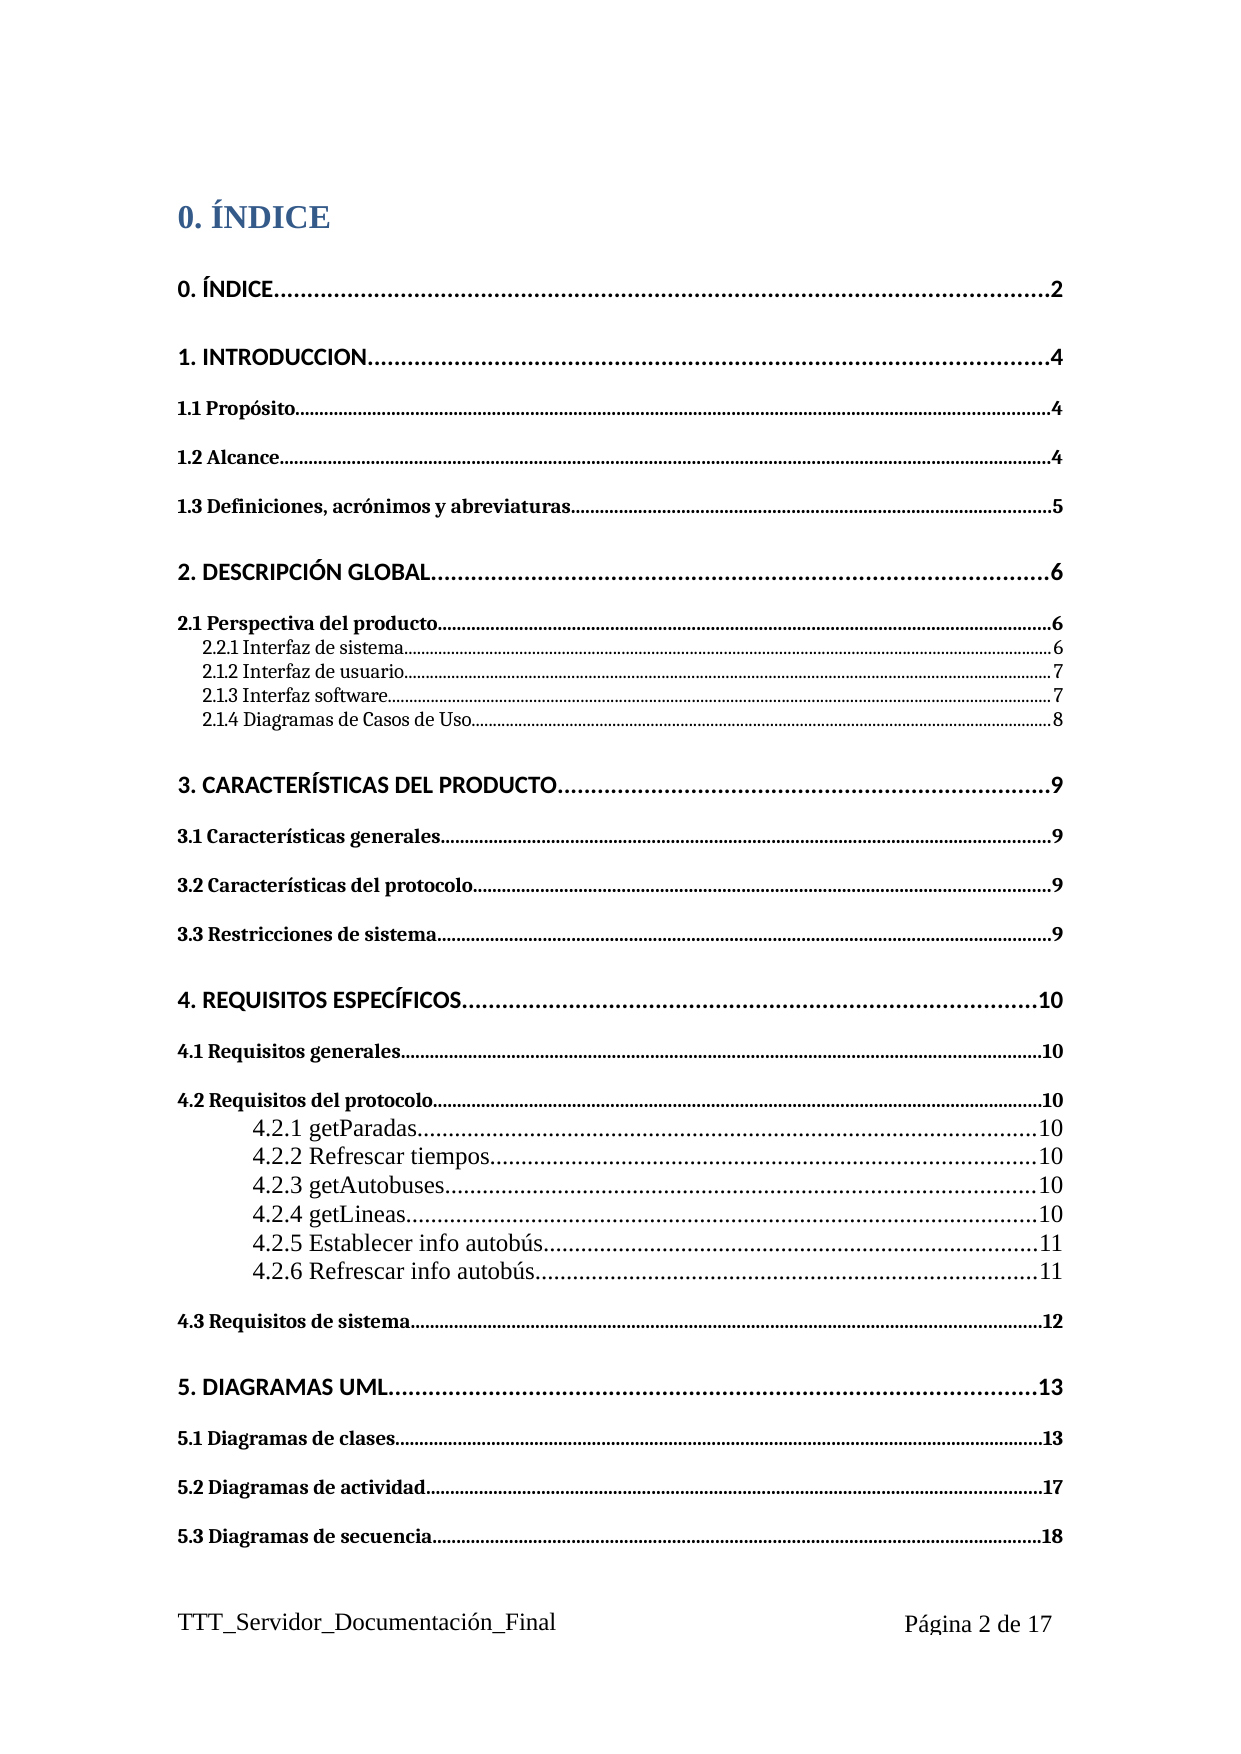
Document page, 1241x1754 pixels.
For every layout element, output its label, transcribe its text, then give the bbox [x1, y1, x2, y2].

text 3.3 Restricciones de sistema 9 [177, 923, 1063, 947]
text 0. ÍNDICE 2 [177, 273, 1063, 304]
text 4.2.3 getAutobuses 10 [252, 1170, 1063, 1199]
text 4. REQUISITOS ESPECÍFICOS 10 [177, 984, 1063, 1015]
text 1.3 Definiciones, acrónimos y abreviaturas 5 [177, 495, 1063, 519]
text 4.3 Requisitos de sistema 12 [177, 1310, 1063, 1334]
text 4.2.5 Establecer info autobús 11 [252, 1228, 1063, 1256]
text 4.2.1 getParadas 10 [252, 1113, 1063, 1141]
text 4.1 Requisitos generales 10 [177, 1040, 1063, 1064]
text 2.1 Perspectiva del producto 6 [177, 612, 1063, 636]
text 2. DESCRIPCIÓN GLOBAL 6 [177, 556, 1063, 587]
text 1.1 Propósito 4 [177, 397, 1063, 421]
text 5.2 Diagramas de actividad 17 [177, 1476, 1063, 1500]
text 4.2 Requisitos del protocolo 10 [177, 1089, 1063, 1113]
subtitle 0. ÍNDICE [177, 198, 1063, 236]
text 2.1.4 Diagramas de Casos de Uso 8 [202, 708, 1063, 732]
text 1.2 Alcance 4 [177, 446, 1063, 470]
text 2.1.2 Interfaz de usuario 7 [202, 660, 1063, 684]
text 2.2.1 Interfaz de sistema 6 [202, 636, 1063, 660]
text 3. CARACTERÍSTICAS DEL PRODUCTO 9 [177, 769, 1063, 800]
text 1. INTRODUCCION 4 [177, 342, 1063, 372]
text 5.1 Diagramas de clases 13 [177, 1427, 1063, 1451]
text 5.3 Diagramas de secuencia 18 [177, 1525, 1063, 1549]
text 4.2.2 Refrescar tiempos 10 [252, 1141, 1063, 1170]
text 4.2.6 Refrescar info autobús 11 [252, 1256, 1063, 1285]
text 4.2.4 getLineas 10 [252, 1199, 1063, 1228]
text 3.2 Características del protocolo 9 [177, 874, 1063, 898]
text 5. DIAGRAMAS UML 13 [177, 1372, 1063, 1402]
text 3.1 Características generales 9 [177, 825, 1063, 849]
text 2.1.3 Interfaz software 7 [202, 684, 1063, 708]
